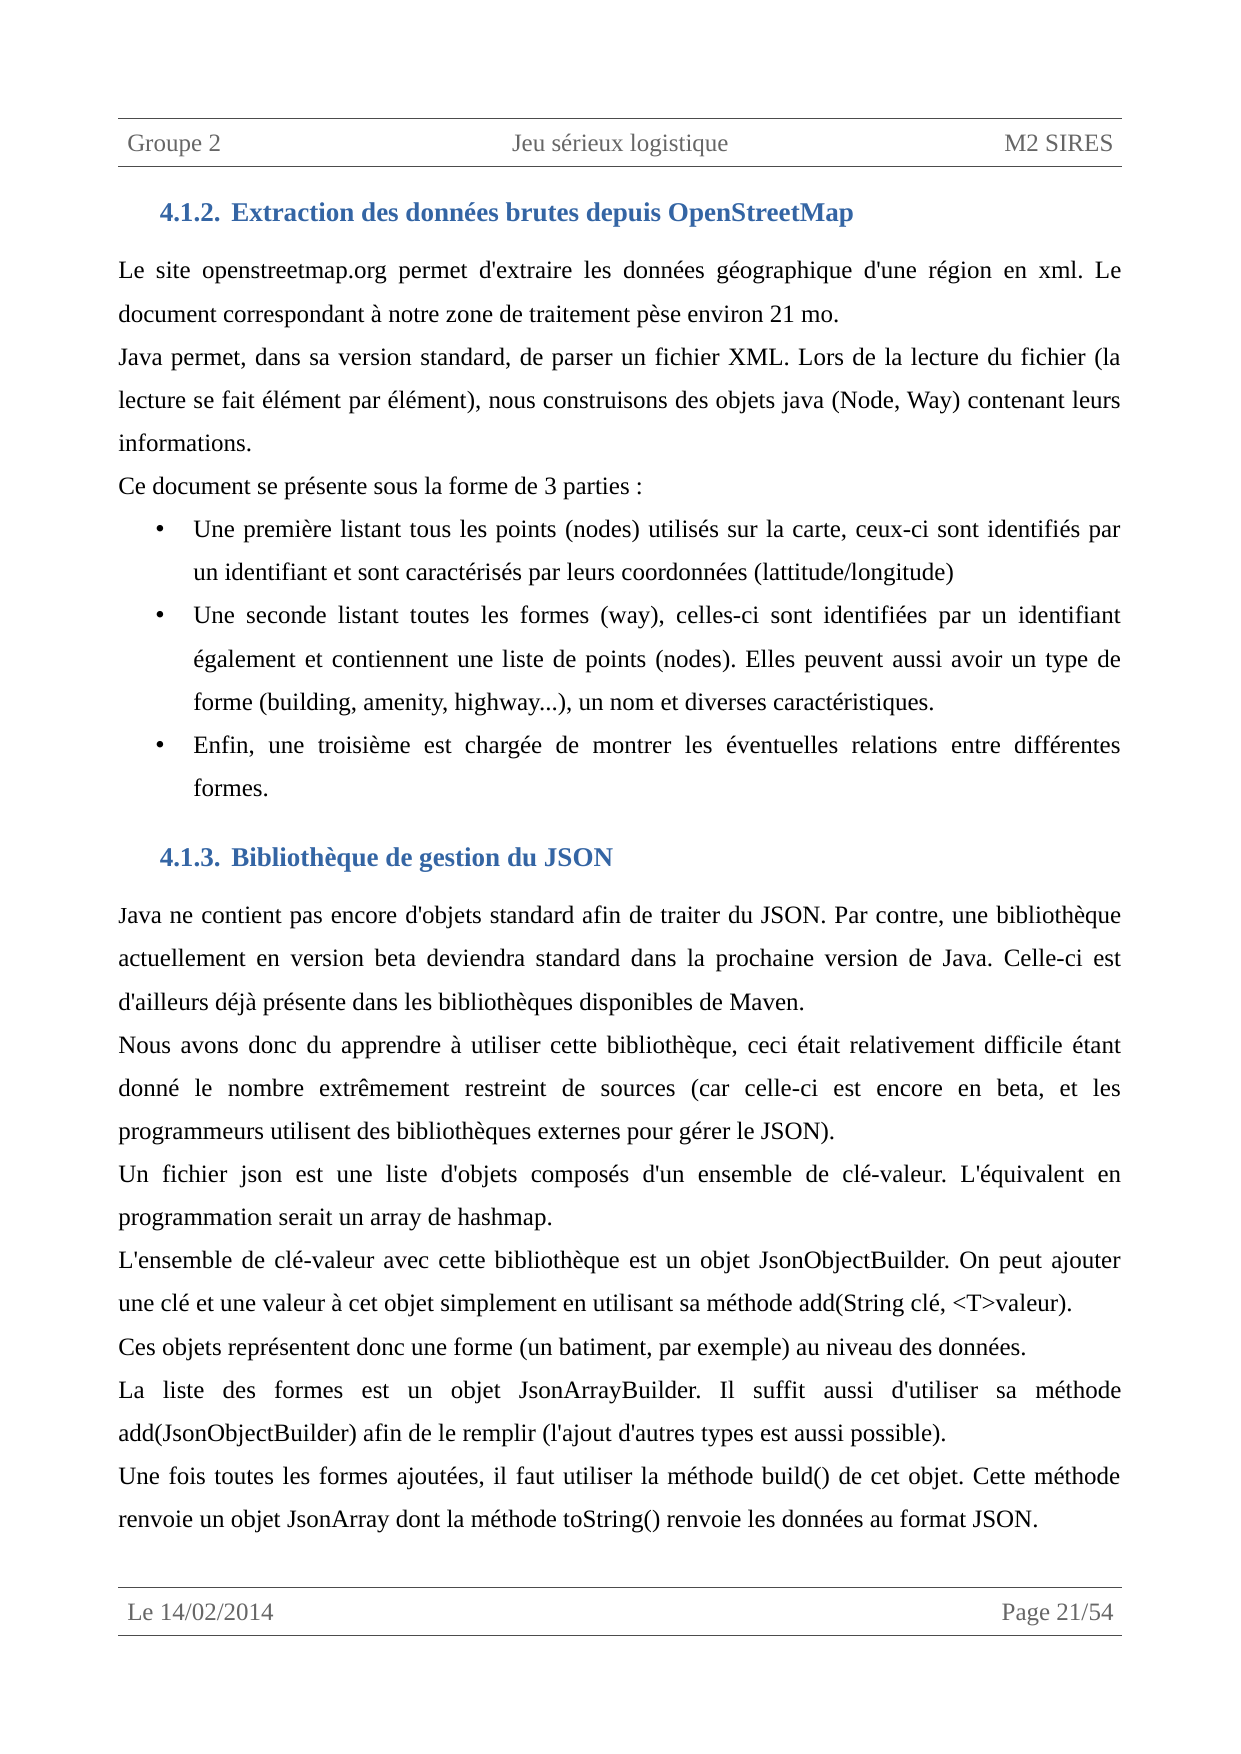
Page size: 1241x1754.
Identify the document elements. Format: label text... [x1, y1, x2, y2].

subtitle Bibliothèque de gestion du JSON [157, 841, 1122, 872]
text La liste des formes est un objet JsonArrayBuilder. Il suffit aussi d'utiliser sa méthode add(JsonObjectBuilder) afin de le remplir (l'ajout d'autres types est aussi possible). [118, 1375, 1122, 1447]
text L'ensemble de clé-valeur avec cette bibliothèque est un objet JsonObjectBuilder. On peut ajouter une clé et une valeur à cet objet simplement en utilisant sa méthode add(String clé, <T>valeur). [118, 1245, 1122, 1317]
subtitle Extraction des données brutes depuis OpenStreetMap [157, 196, 1122, 227]
text Ce document se présente sous la forme de 3 parties : [118, 471, 1122, 500]
list Une première listant tous les points (nodes) utilisés sur la carte, ceux-ci sont identifiés par un identifiant et sont caractérisés par leurs coordonnées (lattitude/longitude) [156, 514, 1122, 586]
text Le site openstreetmap.org permet d'extraire les données géographique d'une région en xml. Le document correspondant à notre zone de traitement pèse environ 21 mo. [118, 256, 1122, 327]
text Java permet, dans sa version standard, de parser un fichier XML. Lors de la lecture du fichier (la lecture se fait élément par élément), nous construisons des objets java (Node, Way) contenant leurs informations. [118, 342, 1122, 457]
list Une seconde listant toutes les formes (way), celles-ci sont identifiées par un identifiant également et contiennent une liste de points (nodes). Elles peuvent aussi avoir un type de forme (building, amenity, highway...), un nom et diverses caractéristiques. [156, 601, 1122, 716]
text Ces objets représentent donc une forme (un batiment, par exemple) au niveau des données. [118, 1332, 1122, 1360]
text Java ne contient pas encore d'objets standard afin de traiter du JSON. Par contre, une bibliothèque actuellement en version beta deviendra standard dans la prochaine version de Java. Celle-ci est d'ailleurs déjà présente dans les bibliothèques disponibles de Maven. [118, 900, 1122, 1015]
text Un fichier json est une liste d'objets composés d'un ensemble de clé-valeur. L'équivalent en programmation serait un array de hashmap. [118, 1159, 1122, 1231]
text Nous avons donc du apprendre à utiliser cette bibliothèque, ceci était relativement difficile étant donné le nombre extrêmement restreint de sources (car celle-ci est encore en beta, et les programmeurs utilisent des bibliothèques externes pour gérer le JSON). [118, 1030, 1122, 1145]
text Une fois toutes les formes ajoutées, il faut utiliser la méthode build() de cet objet. Cette méthode renvoie un objet JsonArray dont la méthode toString() renvoie les données au format JSON. [118, 1461, 1122, 1533]
list Enfin, une troisième est chargée de montrer les éventuelles relations entre différentes formes. [156, 730, 1122, 802]
